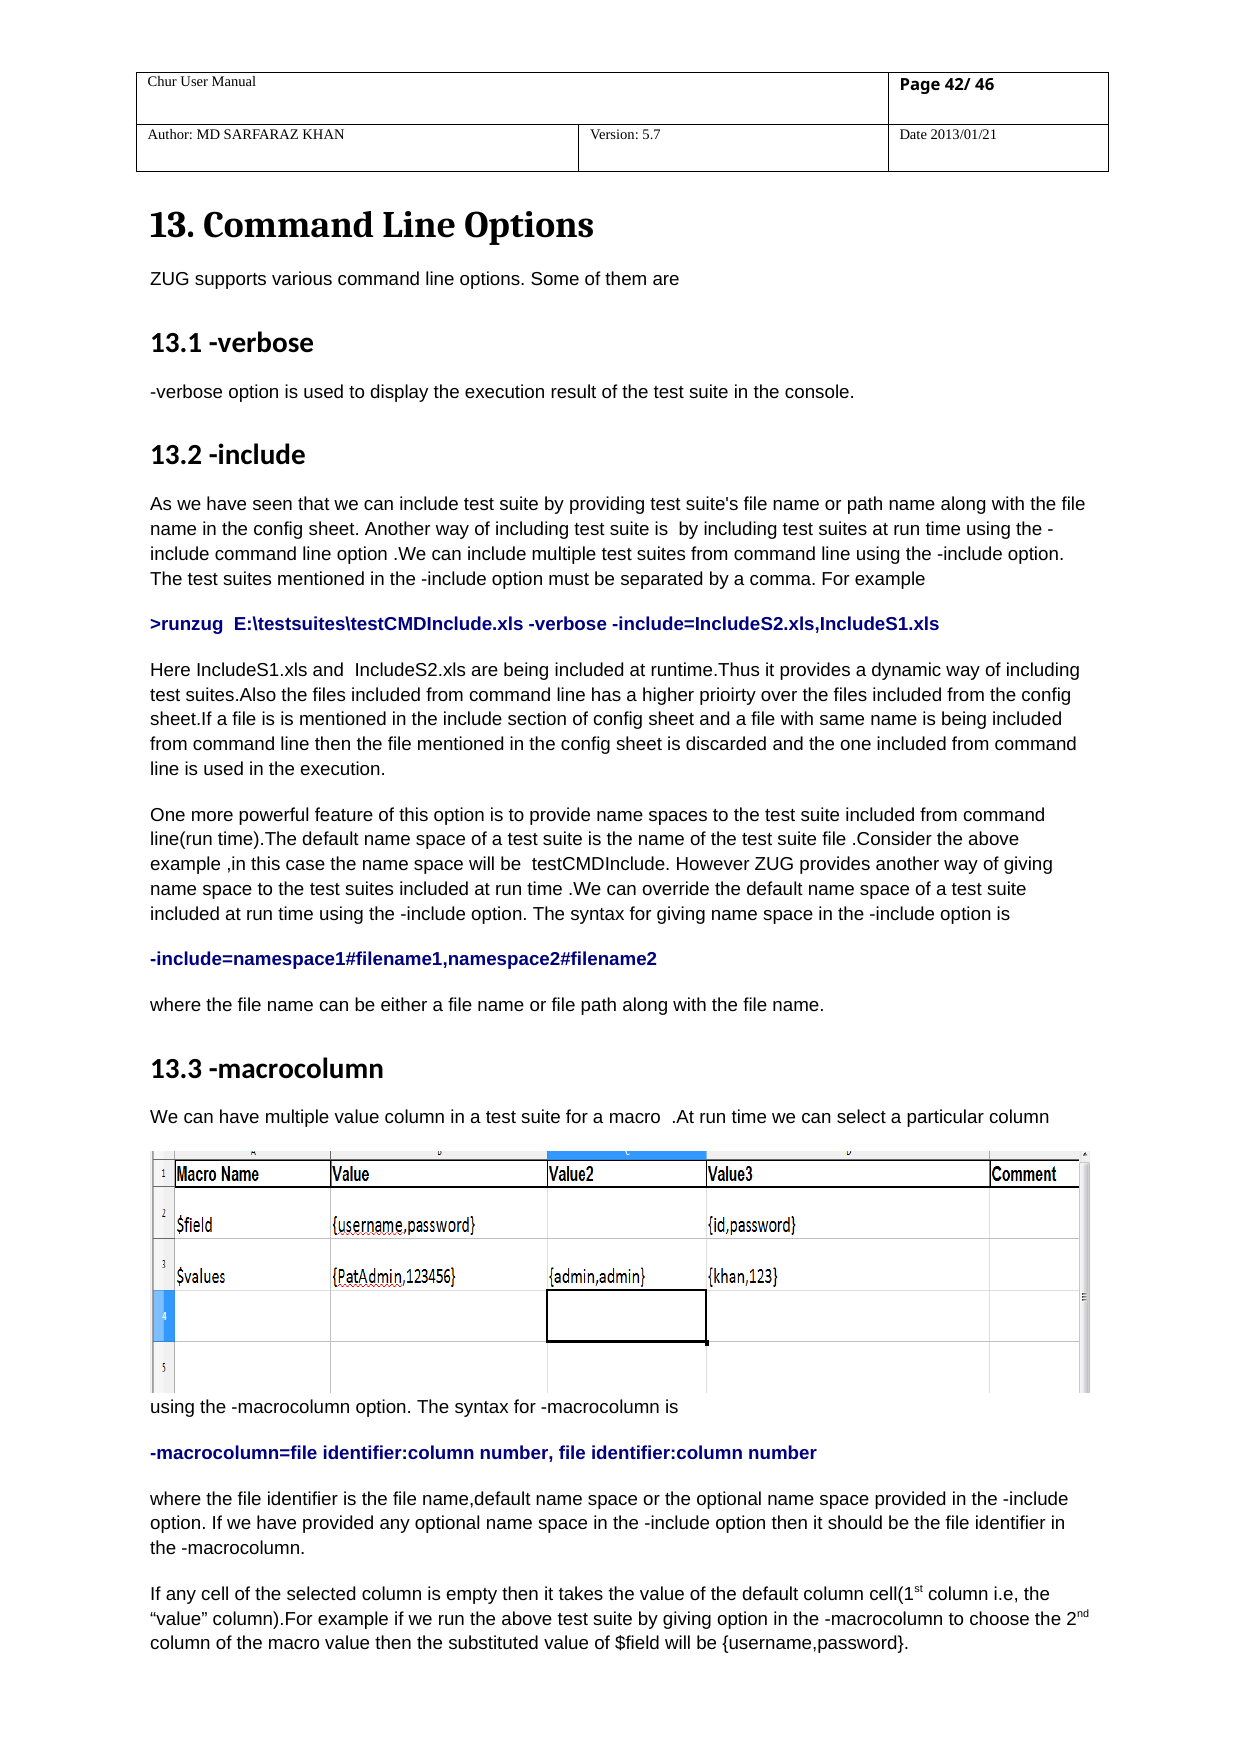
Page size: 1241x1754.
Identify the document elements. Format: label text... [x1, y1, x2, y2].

text where the file identifier is the file name,default name space or the optional name space provided in the -include option. If we have provided any optional name space in the -include option then it should be the file identifier in the -macrocolumn. [150, 1487, 1090, 1558]
subtitle 13.3 -macrocolumn [150, 1050, 1090, 1085]
text If any cell of the selected column is empty then it takes the value of the default column cell(1st column i.e, the “value” column).For example if we run the above test suite by giving option in the -macrocolumn to choose the 2nd column of the macro value then the substituted value of $field will be {username,password}. [150, 1582, 1090, 1654]
text -verbose option is used to display the execution result of the test suite in the console. [150, 380, 1090, 402]
text As we have seen that we can include test suite by providing test suite's file name or path name along with the file name in the config sheet. Another way of including test suite is by including test suites at run time using the -include command line option .We can include multiple test suites from command line using the -include option. The test suites mentioned in the -include option must be separated by a comma. For example [150, 493, 1090, 589]
subtitle 13.2 -include [150, 436, 1090, 472]
text -macrocolumn=file identifier:column number, file identifier:column number [150, 1442, 1090, 1463]
text ZUG supports various command line options. Some of them are [150, 268, 1090, 289]
text One more powerful feature of this option is to provide name spaces to the test suite included from command line(run time).The default name space of a test suite is the name of the test suite file .Consider the above example ,in this case the name space will be testCMDInclude. However ZUG provides another way of giving name space to the test suites included at run time .We can override the default name space of a test suite included at run time using the -include option. The syntax for giving name space in the -include option is [150, 803, 1090, 924]
text Here IncludeS1.xls and IncludeS2.xls are being included at runtime.Thus it provides a dynamic way of including test suites.Also the files included from command line has a higher prioirty over the files included from the config sheet.If a file is is mentioned in the include section of config sheet and a file with same name is being included from command line then the file mentioned in the config sheet is discarded and the one included from command line is used in the execution. [150, 658, 1090, 779]
subtitle 13.1 -verbose [150, 324, 1090, 359]
text using the -macrocolumn option. The syntax for -macrocolumn is [150, 1393, 1090, 1418]
text >runzug E:\testsuites\testCMDInclude.xls -verbose -include=IncludeS2.xls,IncludeS1.xls [150, 613, 1090, 634]
text We can have multiple value column in a test suite for a macro .At run time we can select a particular column [150, 1106, 1090, 1128]
text -include=namespace1#filename1,namespace2#filename2 [150, 948, 1090, 970]
text where the file name can be either a file name or file path along with the file name. [150, 994, 1090, 1015]
subtitle 13. Command Line Options [150, 204, 1090, 247]
